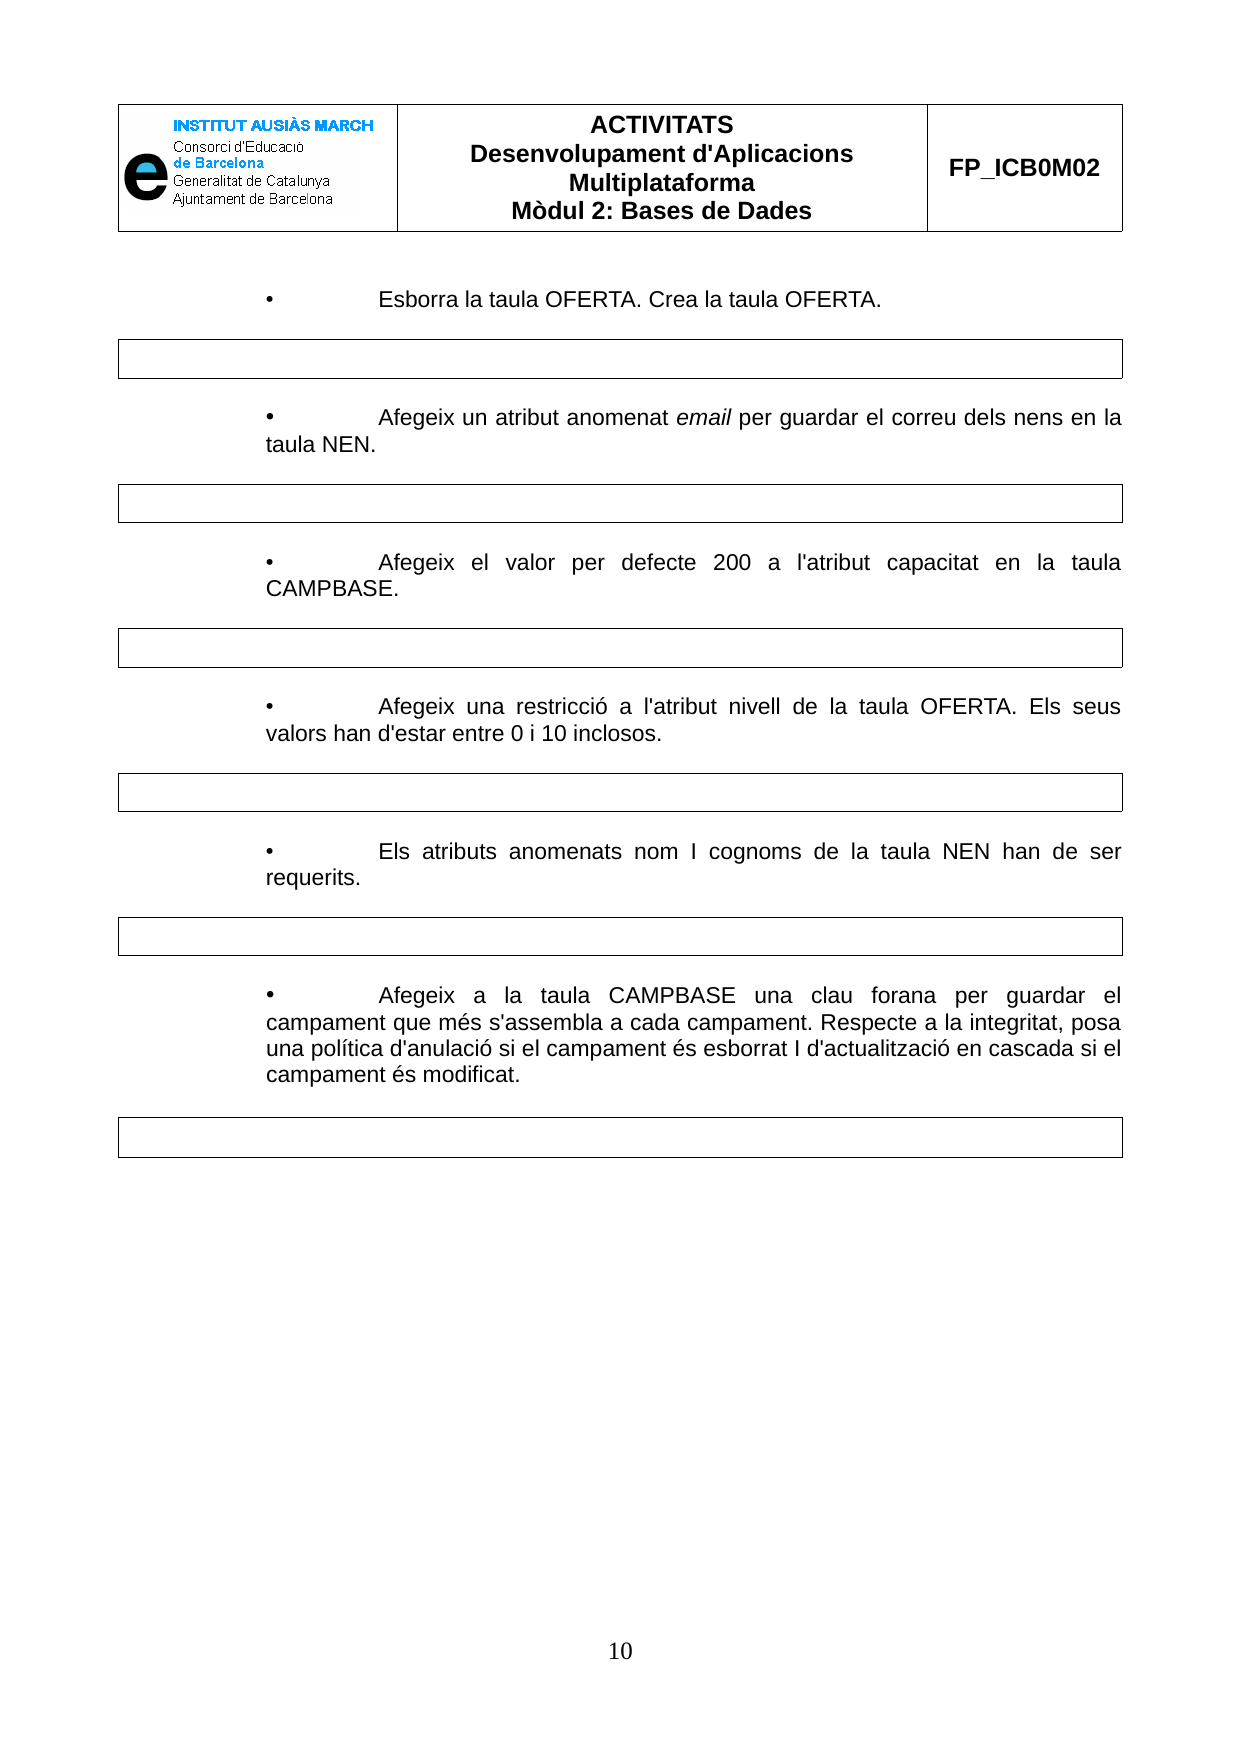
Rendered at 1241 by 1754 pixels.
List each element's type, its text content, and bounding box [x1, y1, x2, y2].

table_header [119, 485, 1122, 522]
list Esborra la taula OFERTA. Crea la taula OFERTA. [266, 286, 1122, 313]
table_header [119, 774, 1122, 811]
list Afegeix el valor per defecte 200 a l'atribut capacitat en la taula CAMPBASE. [266, 549, 1122, 602]
table_header [119, 340, 1122, 377]
list Afegeix una restricció a l'atribut nivell de la taula OFERTA. Els seus valors han d'estar entre 0 i 10 inclosos. [266, 693, 1122, 746]
table_header [119, 918, 1122, 955]
table_header [119, 629, 1122, 666]
list Afegeix un atribut anomenat email per guardar el correu dels nens en la taula NEN. [266, 404, 1122, 457]
table_header [119, 1118, 1122, 1157]
list Els atributs anomenats nom I cognoms de la taula NEN han de ser requerits. [266, 838, 1122, 890]
list Afegeix a la taula CAMPBASE una clau forana per guardar el campament que més s'assembla a cada campament. Respecte a la integritat, posa una política d'anulació si el campament és esborrat I d'actualització en cascada si el campament és modificat. [266, 982, 1122, 1088]
